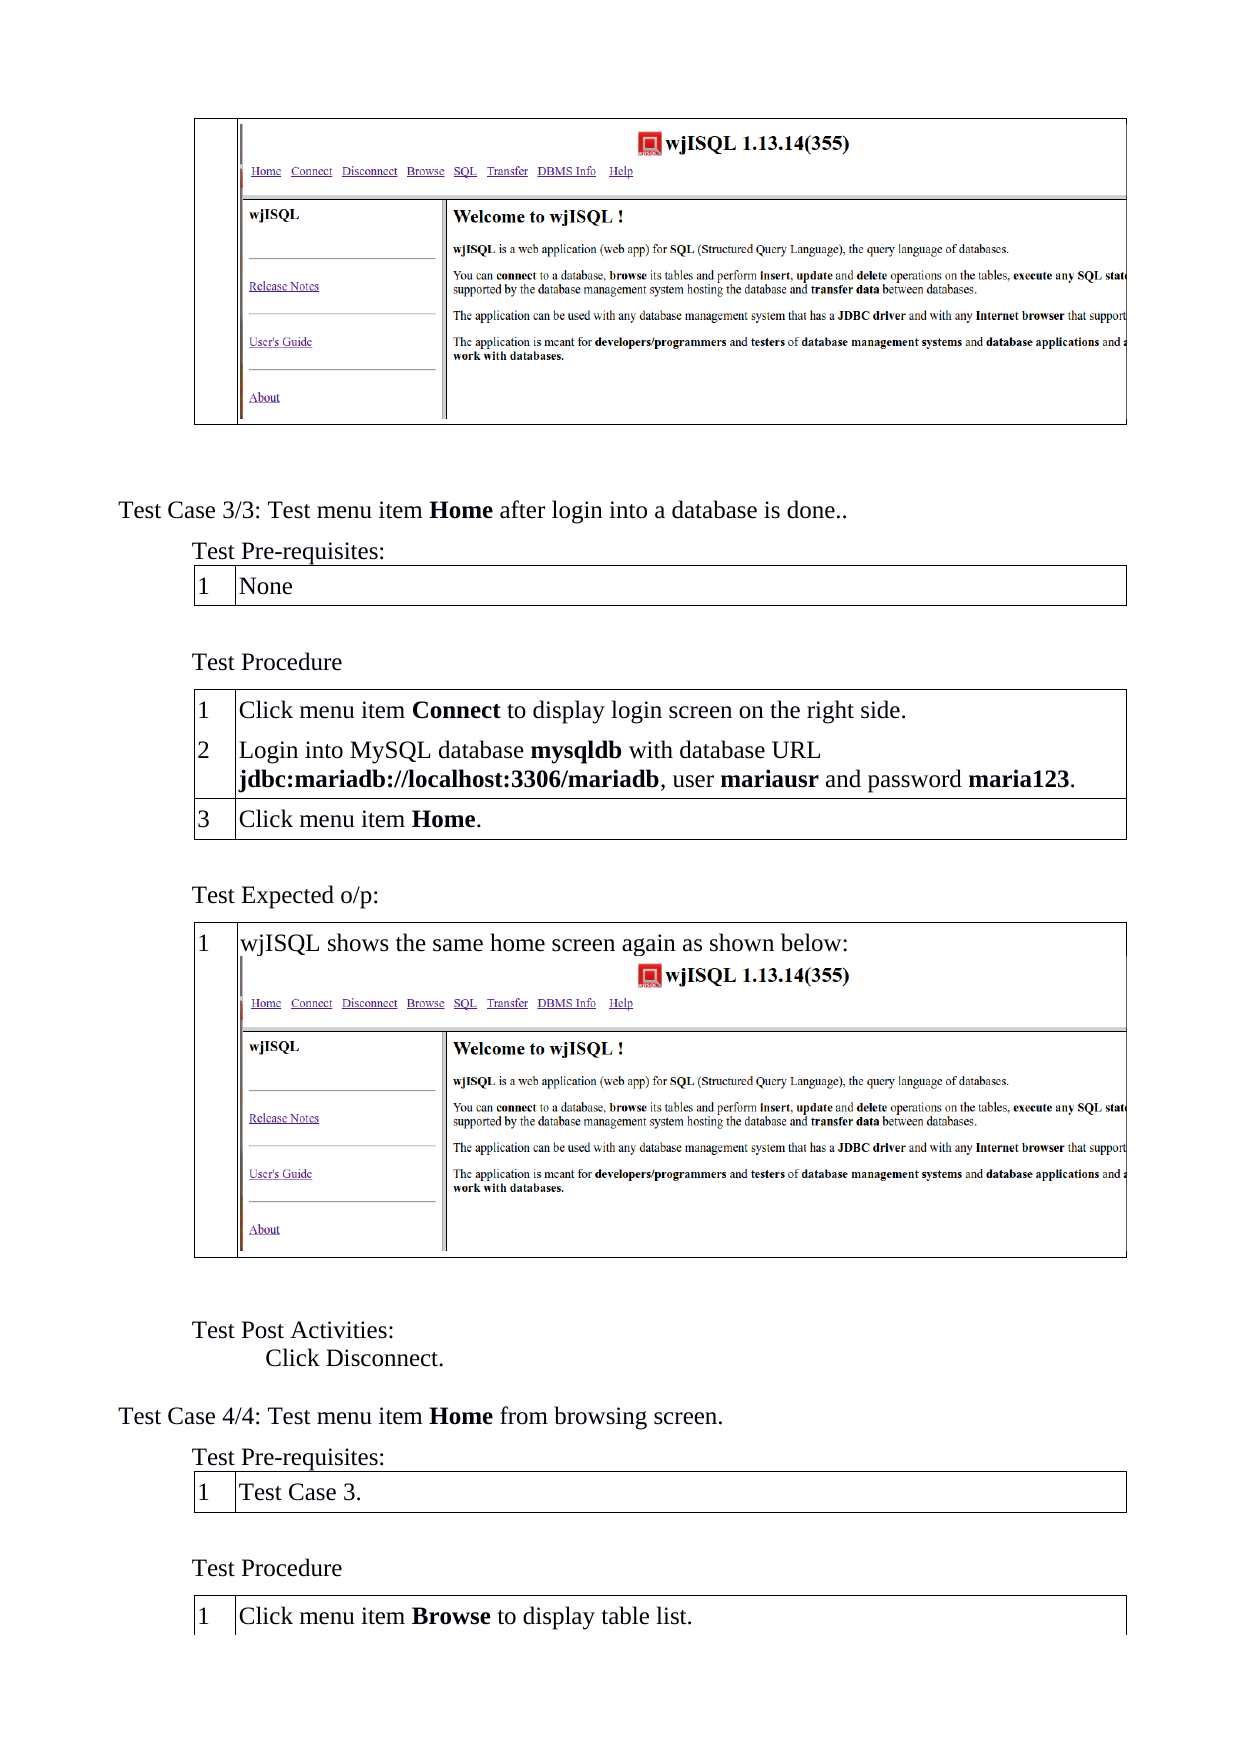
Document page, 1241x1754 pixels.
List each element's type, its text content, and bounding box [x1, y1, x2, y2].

text Test Case 4/4: Test menu item Home from browsing screen. [118, 1401, 1122, 1430]
text Test Procedure [118, 1553, 1122, 1582]
table_header [195, 119, 237, 424]
table_cell 3 [195, 799, 235, 839]
table_header 1 [195, 690, 235, 729]
picture [240, 124, 1127, 419]
table_header Click menu item Connect to display login screen on the right side. [236, 690, 1126, 729]
table_cell 2 [195, 729, 235, 798]
table_header None [236, 566, 1126, 605]
picture [240, 956, 1127, 1251]
table_cell Login into MySQL database mysqldb with database URL jdbc:mariadb://localhost:3306/mariadb, user mariausr and password maria123. [236, 729, 1126, 798]
table_header wjISQL shows the same home screen again as shown below: [238, 923, 1126, 1257]
text Test Expected o/p: [118, 881, 1122, 909]
text Test Pre-requisites: [118, 536, 1122, 565]
text Test Case 3/3: Test menu item Home after login into a database is done.. [118, 495, 1122, 523]
table_cell Click menu item Home. [236, 799, 1126, 839]
text Click Disconnect. [118, 1343, 1122, 1372]
table_header Test Case 3. [236, 1472, 1126, 1512]
table_header 1 [195, 923, 237, 1257]
table_header Click menu item Browse to display table list. [236, 1596, 1126, 1635]
table_header 1 [195, 566, 235, 605]
text Test Post Activities: [118, 1315, 1122, 1343]
text Test Pre-requisites: [118, 1442, 1122, 1471]
table_header 1 [195, 1596, 235, 1635]
table_header 1 [195, 1472, 235, 1512]
text Test Procedure [118, 647, 1122, 676]
table_header [238, 119, 1126, 424]
